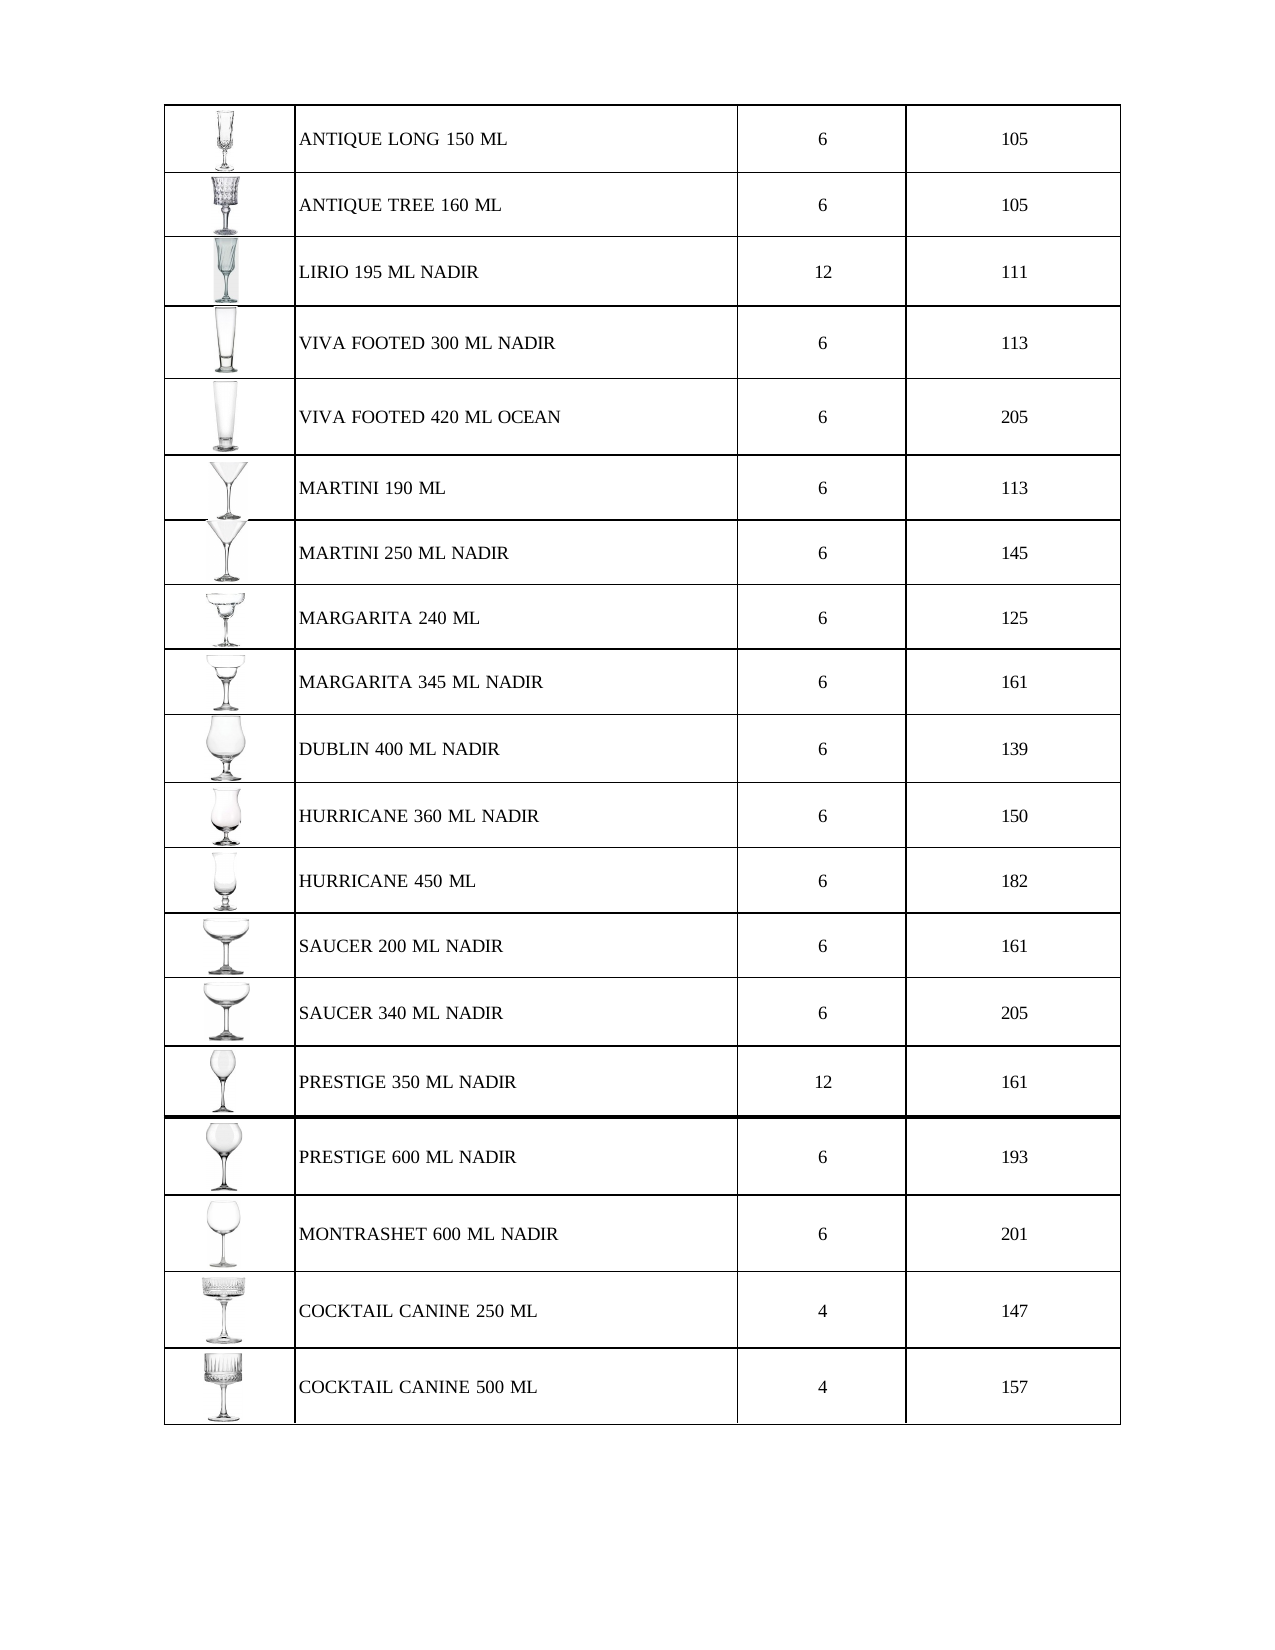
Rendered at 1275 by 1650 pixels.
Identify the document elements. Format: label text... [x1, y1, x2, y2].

table_cell [165, 914, 294, 977]
table_cell COCKTAIL CANINE 500 ML [296, 1349, 737, 1423]
table_cell [165, 650, 294, 713]
table_cell [165, 379, 294, 454]
table_cell ANTIQUE TREE 160 ML [296, 173, 737, 236]
table_cell [165, 715, 204, 781]
table_cell 139 [907, 715, 1120, 781]
picture [209, 1049, 236, 1113]
table_cell 6 [738, 456, 905, 519]
table_cell [165, 1047, 294, 1115]
picture [206, 655, 246, 711]
table_cell DUBLIN 400 ML NADIR [296, 715, 737, 781]
table_cell 201 [907, 1196, 1120, 1271]
table_cell 6 [738, 978, 905, 1045]
table_cell 4 [738, 1349, 905, 1423]
picture [205, 462, 249, 582]
table_cell 6 [738, 379, 905, 454]
table_cell SAUCER 200 ML NADIR [296, 914, 737, 977]
picture [211, 852, 237, 911]
table_cell 147 [907, 1272, 1120, 1347]
table_cell 113 [907, 456, 1120, 519]
table_cell 161 [907, 914, 1120, 977]
table_cell 6 [738, 106, 905, 171]
table_cell 12 [738, 1047, 905, 1115]
table_cell PRESTIGE 350 ML NADIR [296, 1047, 737, 1115]
table_cell 105 [907, 173, 1120, 236]
table_cell 6 [738, 783, 905, 847]
table_cell VIVA FOOTED 300 ML NADIR [296, 307, 737, 377]
table_cell [165, 521, 294, 584]
table_cell ANTIQUE LONG 150 ML [296, 106, 737, 171]
table_cell MARGARITA 345 ML NADIR [296, 650, 737, 713]
table_cell 12 [738, 237, 905, 305]
table_cell COCKTAIL CANINE 250 ML [296, 1272, 737, 1347]
table_cell 150 [907, 783, 1120, 847]
table_cell [165, 1272, 294, 1347]
table_cell 205 [907, 379, 1120, 454]
table_cell [165, 173, 294, 236]
table_cell 4 [738, 1272, 905, 1347]
picture [215, 110, 235, 172]
table_cell 125 [907, 585, 1120, 648]
table_cell 157 [907, 1349, 1120, 1423]
table_cell 161 [907, 650, 1120, 713]
table_cell MARTINI 190 ML [296, 456, 737, 519]
table_cell 6 [738, 848, 905, 912]
table_header PRESTIGE 600 ML NADIR [296, 1119, 737, 1194]
table_cell SAUCER 340 ML NADIR [296, 978, 737, 1045]
picture [210, 787, 242, 846]
table_cell 161 [907, 1047, 1120, 1115]
table_cell [165, 237, 294, 305]
table_cell 205 [907, 978, 1120, 1045]
table_cell [165, 783, 294, 847]
table_cell [165, 978, 294, 1045]
table_cell [165, 307, 294, 377]
table_cell [165, 1196, 294, 1271]
picture [213, 237, 239, 303]
table_cell HURRICANE 450 ML [296, 848, 737, 912]
table_cell 6 [738, 914, 905, 977]
table_cell 6 [738, 650, 905, 713]
table_cell [165, 1349, 294, 1423]
table_cell LIRIO 195 ML NADIR [296, 237, 737, 305]
table_cell MARGARITA 240 ML [296, 585, 737, 648]
table_cell [165, 848, 294, 912]
table_cell 105 [907, 106, 1120, 171]
table_cell 6 [738, 585, 905, 648]
table_header 193 [907, 1119, 1120, 1194]
picture [202, 918, 250, 975]
table_cell 6 [738, 1196, 905, 1271]
table_cell VIVA FOOTED 420 ML OCEAN [296, 379, 737, 454]
table_cell 111 [907, 237, 1120, 305]
table_cell [165, 585, 294, 648]
table_header 6 [738, 1119, 905, 1194]
table_header [165, 1119, 294, 1194]
picture [203, 982, 250, 1041]
table_cell [165, 106, 294, 171]
table_cell [247, 715, 294, 781]
picture [206, 1123, 243, 1191]
table_cell MARTINI 250 ML NADIR [296, 521, 737, 584]
picture [206, 1200, 241, 1269]
table_cell MONTRASHET 600 ML NADIR [296, 1196, 737, 1271]
table_cell 182 [907, 848, 1120, 912]
picture [212, 381, 239, 452]
table_cell 113 [907, 307, 1120, 377]
table_cell 145 [907, 521, 1120, 584]
table_cell [165, 456, 294, 519]
picture [205, 593, 245, 647]
table_cell 6 [738, 715, 905, 781]
picture [203, 1353, 243, 1422]
table_cell HURRICANE 360 ML NADIR [296, 783, 737, 847]
picture [204, 715, 247, 782]
picture [201, 1277, 246, 1344]
picture [213, 306, 238, 373]
table_cell 6 [738, 521, 905, 584]
table_cell 6 [738, 307, 905, 377]
picture [211, 176, 241, 236]
table_cell 6 [738, 173, 905, 236]
